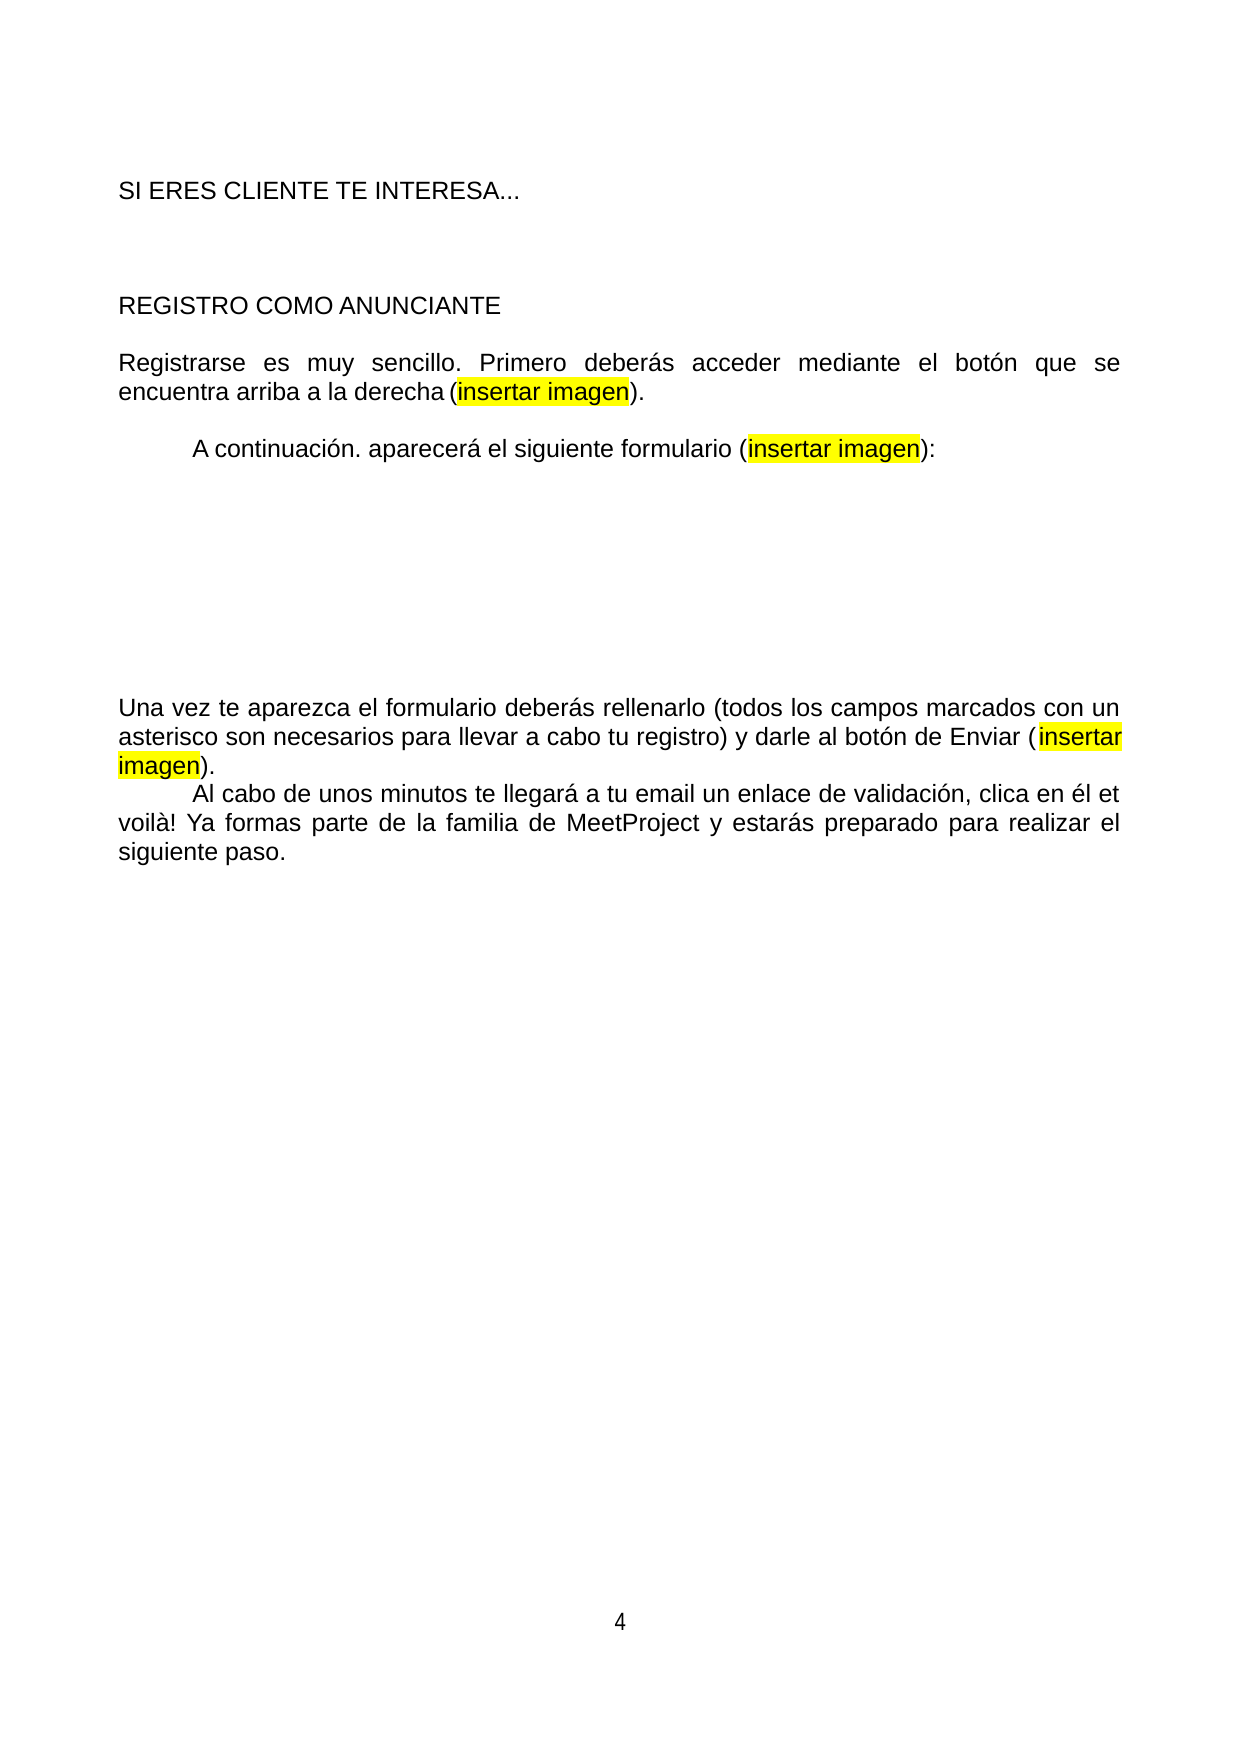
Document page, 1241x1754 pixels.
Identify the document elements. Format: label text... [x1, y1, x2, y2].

text REGISTRO COMO ANUNCIANTE [118, 291, 1122, 319]
text Al cabo de unos minutos te llegará a tu email un enlace de validación, clica en él et voilà! Ya formas parte de la familia de MeetProject y estarás preparado para realizar el siguiente paso. [118, 779, 1122, 866]
text Registrarse es muy sencillo. Primero deberás acceder mediante el botón que se encuentra arriba a la derecha (insertar imagen). [118, 348, 1122, 406]
text A continuación. aparecerá el siguiente formulario (insertar imagen): [118, 434, 1122, 463]
text Una vez te aparezca el formulario deberás rellenarlo (todos los campos marcados con un asterisco son necesarios para llevar a cabo tu registro) y darle al botón de Enviar (insertar imagen). [118, 693, 1122, 779]
text SI ERES CLIENTE TE INTERESA... [118, 176, 1122, 204]
